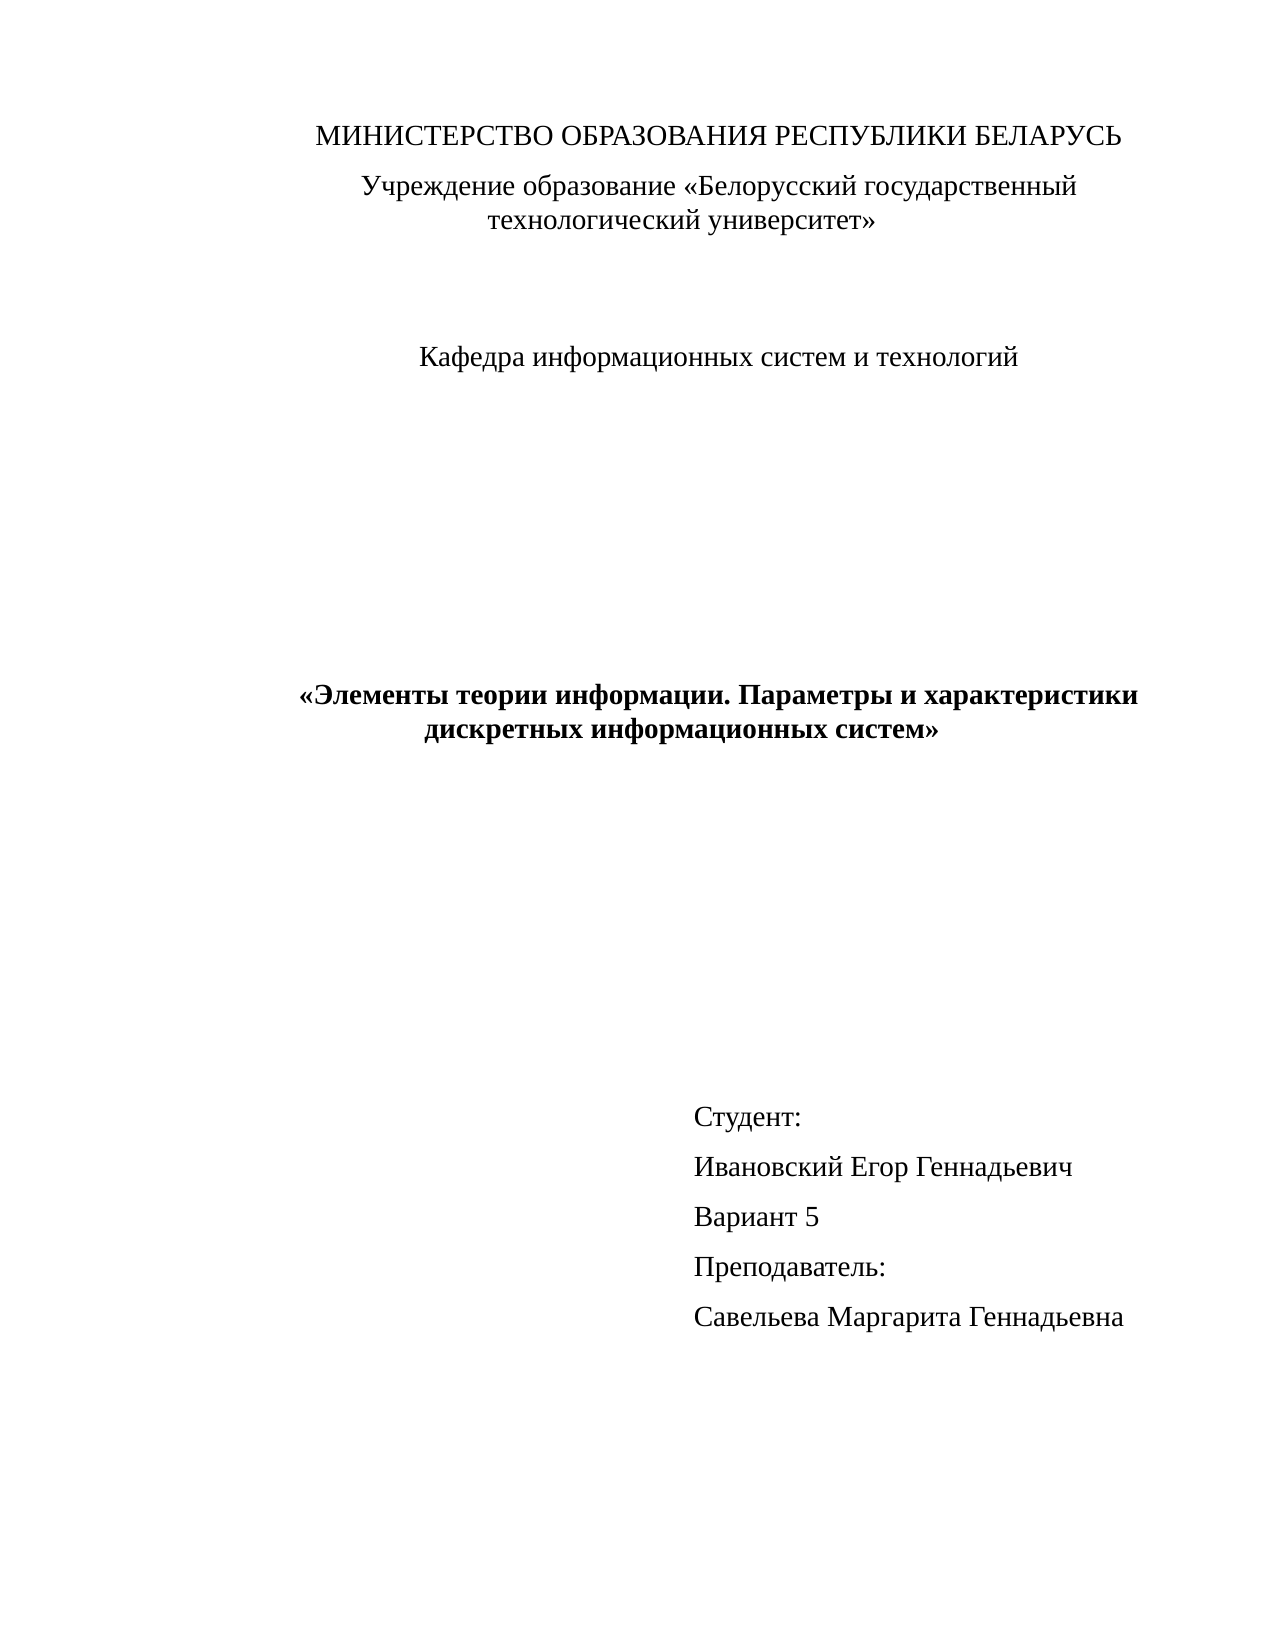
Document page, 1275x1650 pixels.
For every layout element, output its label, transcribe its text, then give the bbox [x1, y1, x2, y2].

text «Элементы теории информации. Параметры и характеристики дискретных информационных систем» [177, 677, 1186, 744]
text Ивановский Егор Геннадьевич [693, 1149, 1186, 1182]
text Савельева Маргарита Геннадьевна [693, 1299, 1186, 1333]
text Учреждение образование «Белорусский государственный технологический университет» [177, 168, 1186, 235]
text Преподаватель: [693, 1249, 1186, 1283]
text Кафедра информационных систем и технологий [177, 339, 1186, 373]
text Студент: [693, 1099, 1186, 1132]
text МИНИСТЕРСТВО ОБРАЗОВАНИЯ РЕСПУБЛИКИ БЕЛАРУСЬ [177, 118, 1186, 152]
text Вариант 5 [693, 1199, 1186, 1233]
